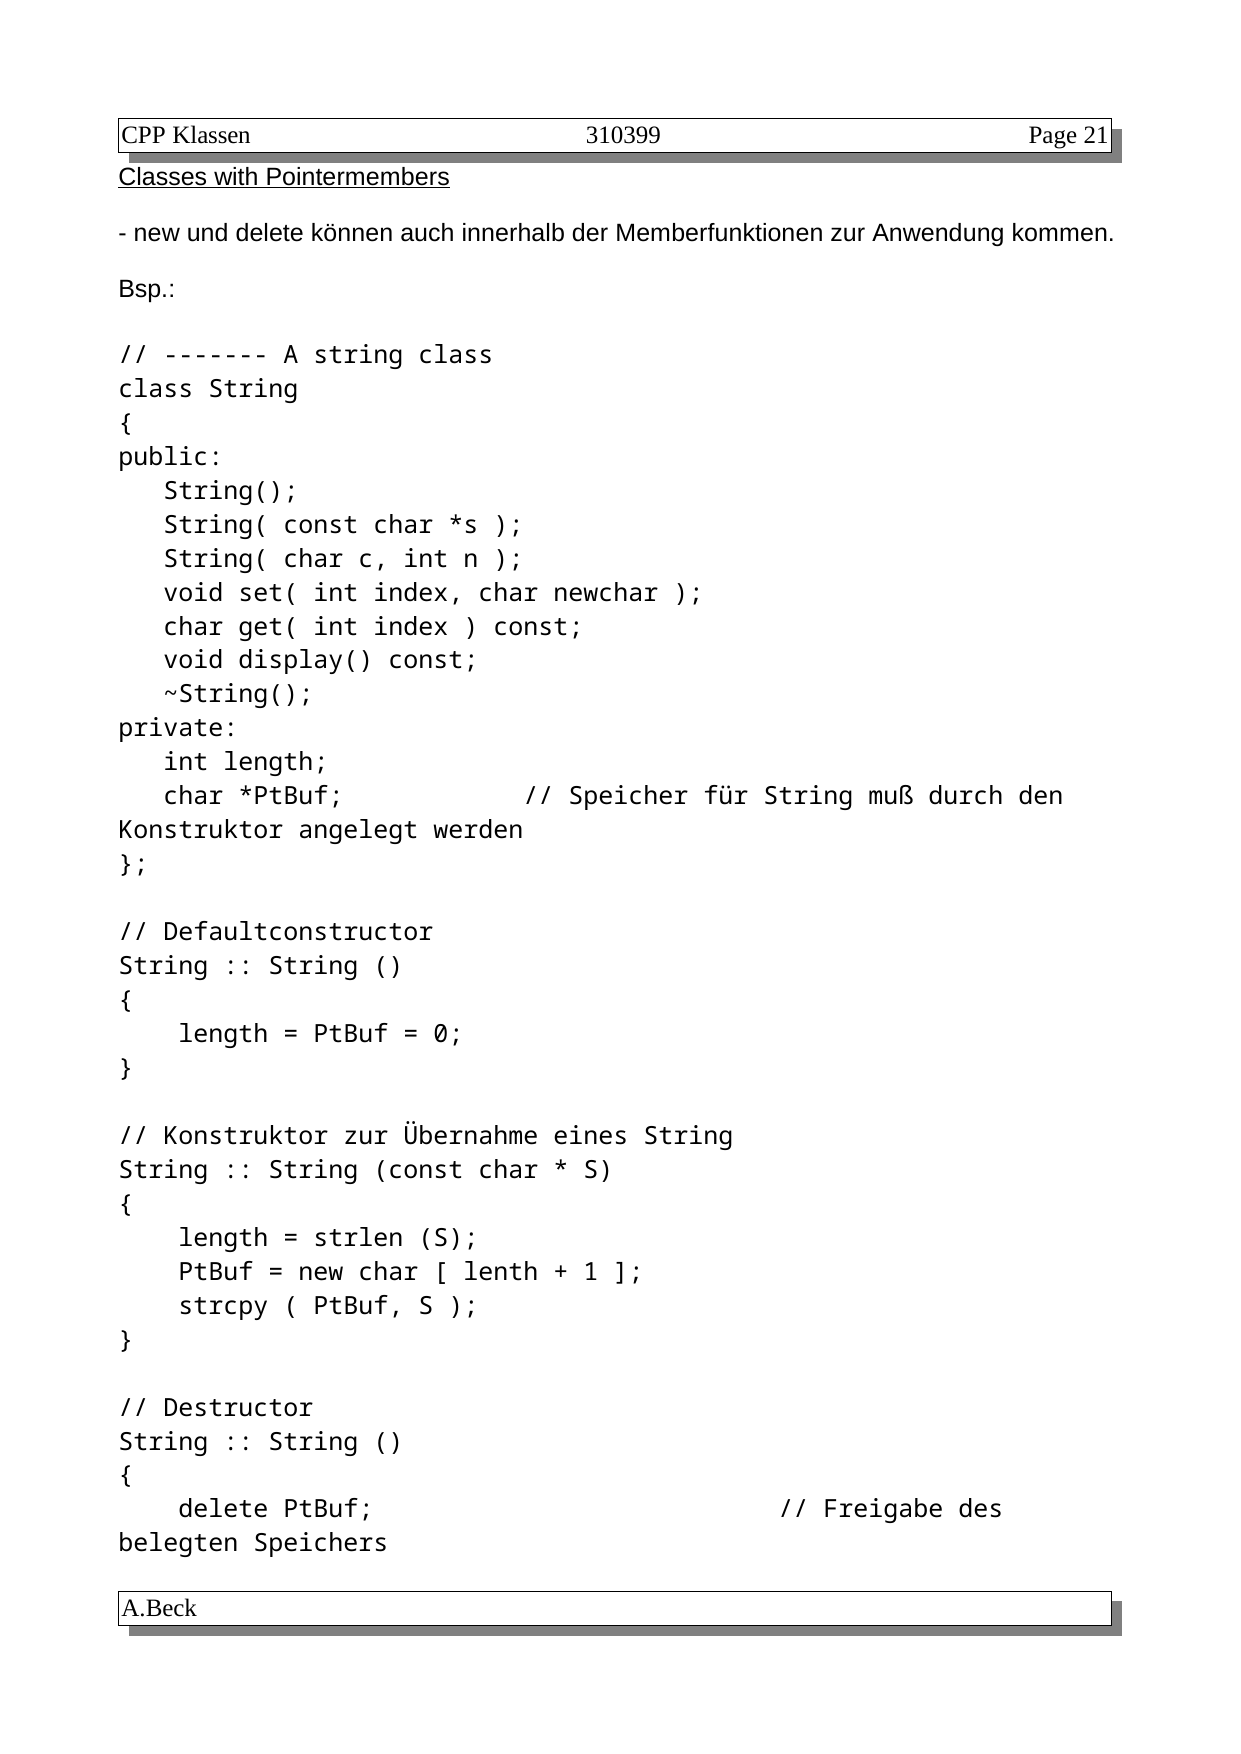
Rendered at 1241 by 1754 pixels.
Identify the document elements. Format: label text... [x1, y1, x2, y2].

text String :: String () [118, 1423, 1122, 1457]
text // ------- A string class [118, 337, 1122, 371]
text char *PtBuf; // Speicher für String muß durch den Konstruktor angelegt werden [118, 778, 1122, 846]
text Classes with Pointermembers [118, 163, 1122, 191]
text { [118, 982, 1122, 1016]
text // Destructor [118, 1389, 1122, 1423]
text int length; [118, 744, 1122, 778]
text String :: String (const char * S) [118, 1152, 1122, 1186]
text }; [118, 846, 1122, 880]
text String :: String () [118, 948, 1122, 982]
text String( char c, int n ); [118, 541, 1122, 574]
text { [118, 405, 1122, 439]
text public: [118, 439, 1122, 473]
text // Defaultconstructor [118, 914, 1122, 948]
text strcpy ( PtBuf, S ); [118, 1288, 1122, 1322]
text Bsp.: [118, 275, 1122, 303]
text - new und delete können auch innerhalb der Memberfunktionen zur Anwendung kommen. [118, 219, 1122, 247]
text length = PtBuf = 0; [118, 1016, 1122, 1050]
text void set( int index, char newchar ); [118, 574, 1122, 608]
text PtBuf = new char [ lenth + 1 ]; [118, 1254, 1122, 1288]
text } [118, 1050, 1122, 1084]
text } [118, 1322, 1122, 1356]
text String( const char *s ); [118, 507, 1122, 541]
text class String [118, 371, 1122, 405]
text String(); [118, 473, 1122, 507]
text length = strlen (S); [118, 1220, 1122, 1254]
text void display() const; [118, 642, 1122, 676]
text { [118, 1186, 1122, 1220]
text private: [118, 710, 1122, 744]
text ~String(); [118, 676, 1122, 710]
text // Konstruktor zur Übernahme eines String [118, 1118, 1122, 1152]
text char get( int index ) const; [118, 608, 1122, 642]
text { [118, 1457, 1122, 1491]
text delete PtBuf; // Freigabe des belegten Speichers [118, 1491, 1122, 1559]
